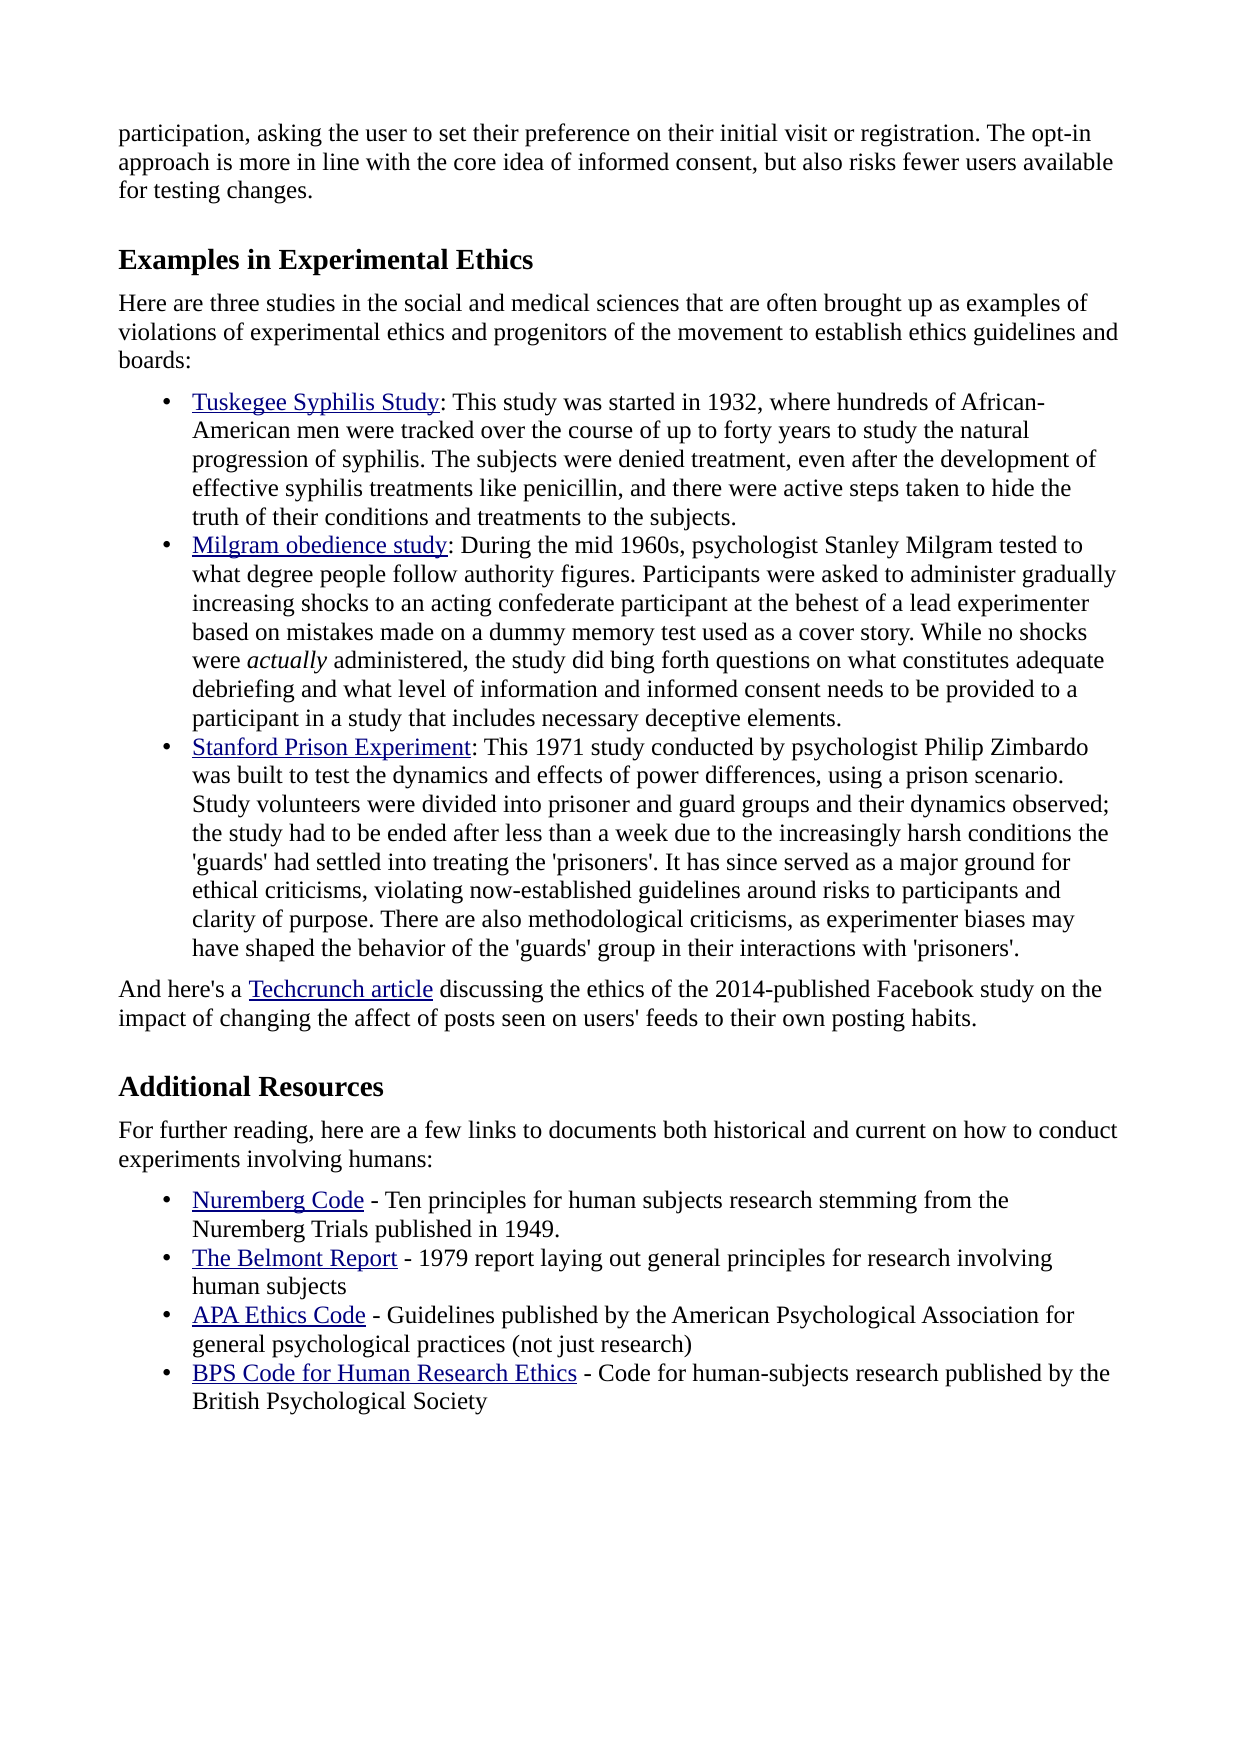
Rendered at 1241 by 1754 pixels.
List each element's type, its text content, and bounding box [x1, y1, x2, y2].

list The Belmont Report - 1979 report laying out general principles for research involving human subjects [162, 1243, 1122, 1300]
list APA Ethics Code - Guidelines published by the American Psychological Association for general psychological practices (not just research) [162, 1300, 1122, 1358]
list Milgram obedience study: During the mid 1960s, psychologist Stanley Milgram tested to what degree people follow authority figures. Participants were asked to administer gradually increasing shocks to an acting confederate participant at the behest of a lead experimenter based on mistakes made on a dummy memory test used as a cover story. While no shocks were actually administered, the study did bing forth questions on what constitutes adequate debriefing and what level of information and informed consent needs to be provided to a participant in a study that includes necessary deceptive elements. [162, 530, 1122, 732]
subtitle Additional Resources [118, 1069, 1122, 1103]
text Here are three studies in the social and medical sciences that are often brought up as examples of violations of experimental ethics and progenitors of the movement to establish ethics guidelines and boards: [118, 288, 1122, 374]
text For further reading, here are a few links to documents both historical and current on how to conduct experiments involving humans: [118, 1115, 1122, 1173]
text participation, asking the user to set their preference on their initial visit or registration. The opt-in approach is more in line with the core idea of informed consent, but also risks fewer users available for testing changes. [118, 118, 1122, 204]
text And here's a Techcrunch article discussing the ethics of the 2014-published Facebook study on the impact of changing the affect of posts seen on users' feeds to their own posting habits. [118, 974, 1122, 1032]
list BPS Code for Human Research Ethics - Code for human-subjects research published by the British Psychological Society [162, 1358, 1122, 1415]
list Nuremberg Code - Ten principles for human subjects research stemming from the Nuremberg Trials published in 1949. [162, 1185, 1122, 1243]
list Stanford Prison Experiment: This 1971 study conducted by psychologist Philip Zimbardo was built to test the dynamics and effects of power differences, using a prison scenario. Study volunteers were divided into prisoner and guard groups and their dynamics observed; the study had to be ended after less than a week due to the increasingly harsh conditions the 'guards' had settled into treating the 'prisoners'. It has since served as a major ground for ethical criticisms, violating now-established guidelines around risks to participants and clarity of purpose. There are also methodological criticisms, as experimenter biases may have shaped the behavior of the 'guards' group in their interactions with 'prisoners'. [162, 732, 1122, 962]
list Tuskegee Syphilis Study: This study was started in 1932, where hundreds of African-American men were tracked over the course of up to forty years to study the natural progression of syphilis. The subjects were denied treatment, even after the development of effective syphilis treatments like penicillin, and there were active steps taken to hide the truth of their conditions and treatments to the subjects. [162, 387, 1122, 530]
subtitle Examples in Experimental Ethics [118, 242, 1122, 275]
